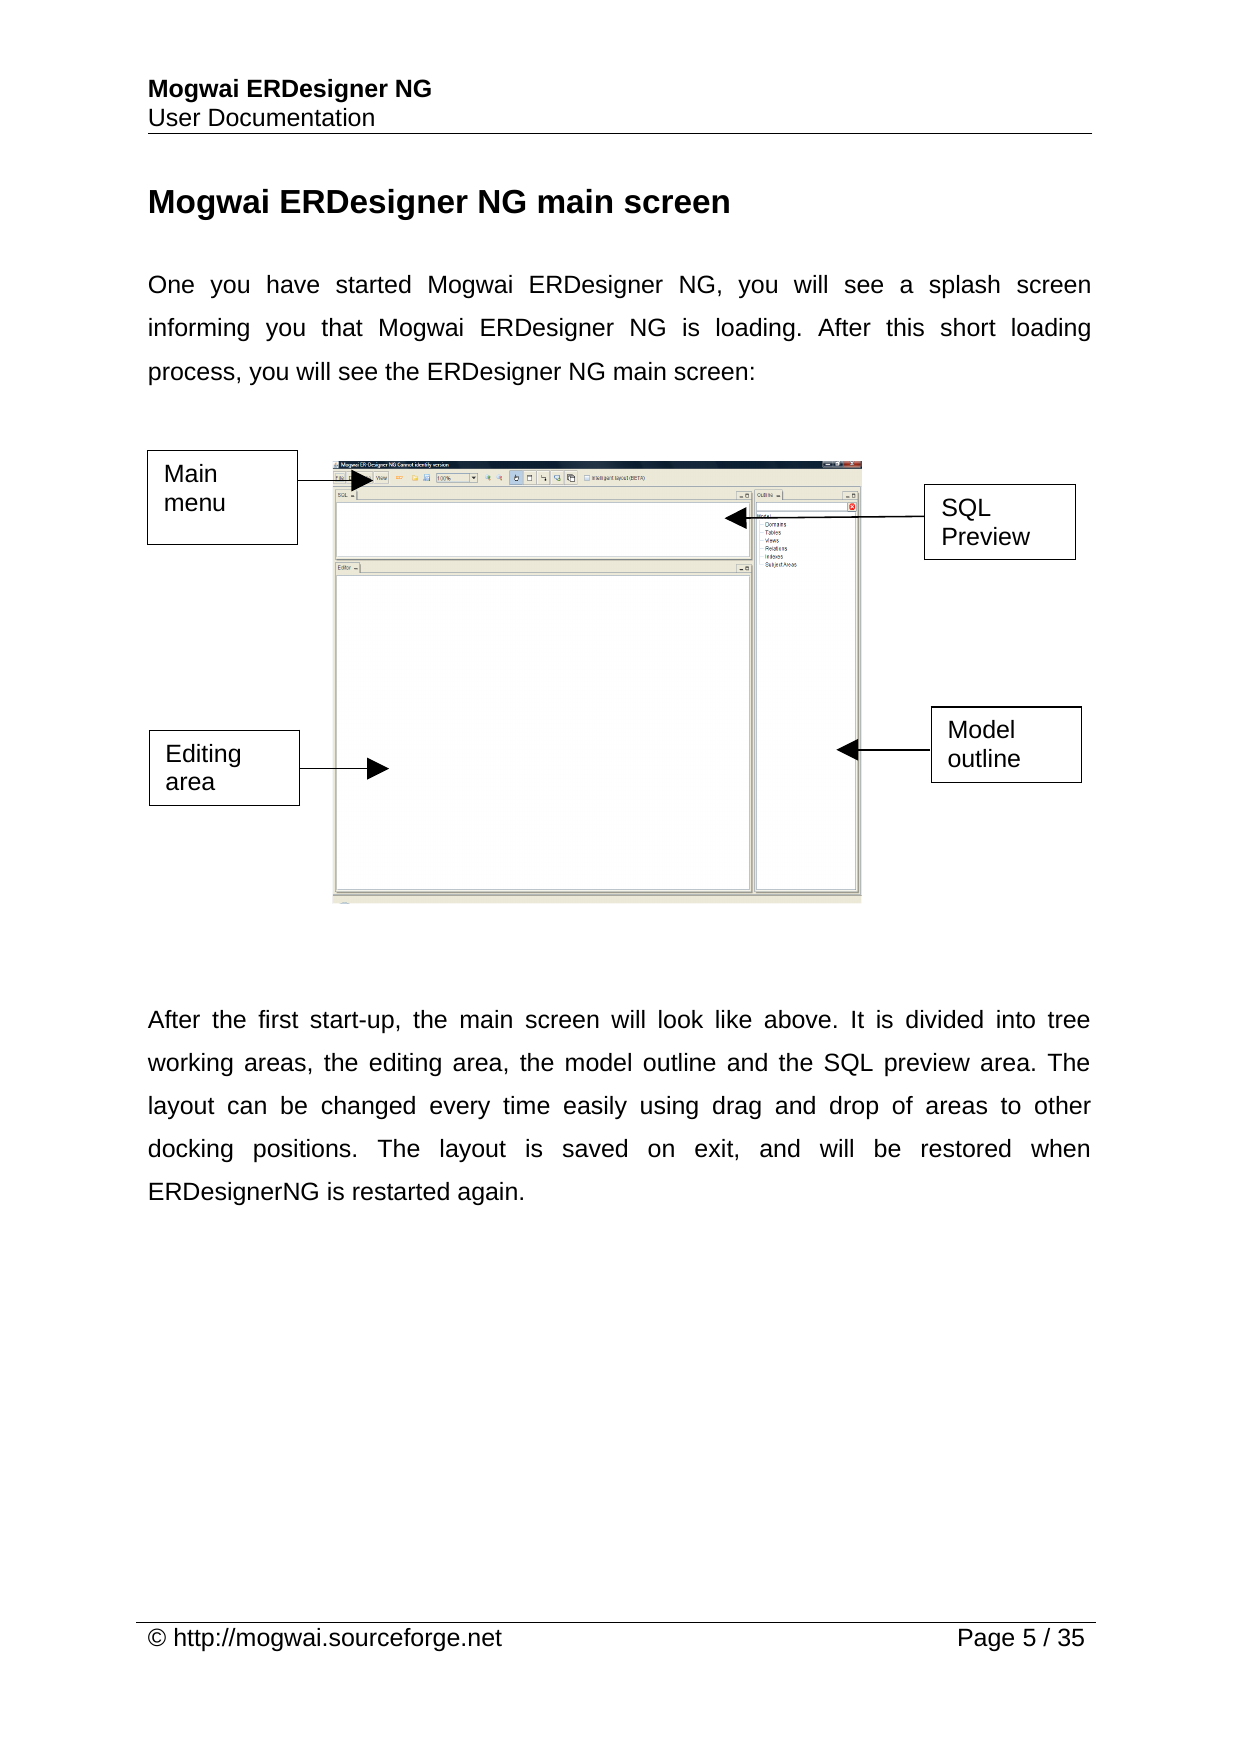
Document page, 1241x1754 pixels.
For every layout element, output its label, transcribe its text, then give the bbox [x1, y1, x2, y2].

text One you have started Mogwai ERDesigner NG, you will see a splash screen informing you that Mogwai ERDesigner NG is loading. After this short loading process, you will see the ERDesigner NG main screen: [148, 270, 1092, 385]
text Main menu [163, 459, 282, 516]
text Editing area [165, 739, 283, 796]
picture [332, 461, 862, 904]
text SQL Preview [941, 493, 1059, 550]
subtitle Mogwai ERDesigner NG main screen [148, 182, 1092, 221]
text Model outline [947, 715, 1066, 773]
text After the first start-up, the main screen will look like above. It is divided into tree working areas, the editing area, the model outline and the SQL preview area. The layout can be changed every time easily using drag and drop of areas to other docking positions. The layout is saved on exit, and will be restored when ERDesignerNG is restarted again. [148, 1004, 1092, 1206]
